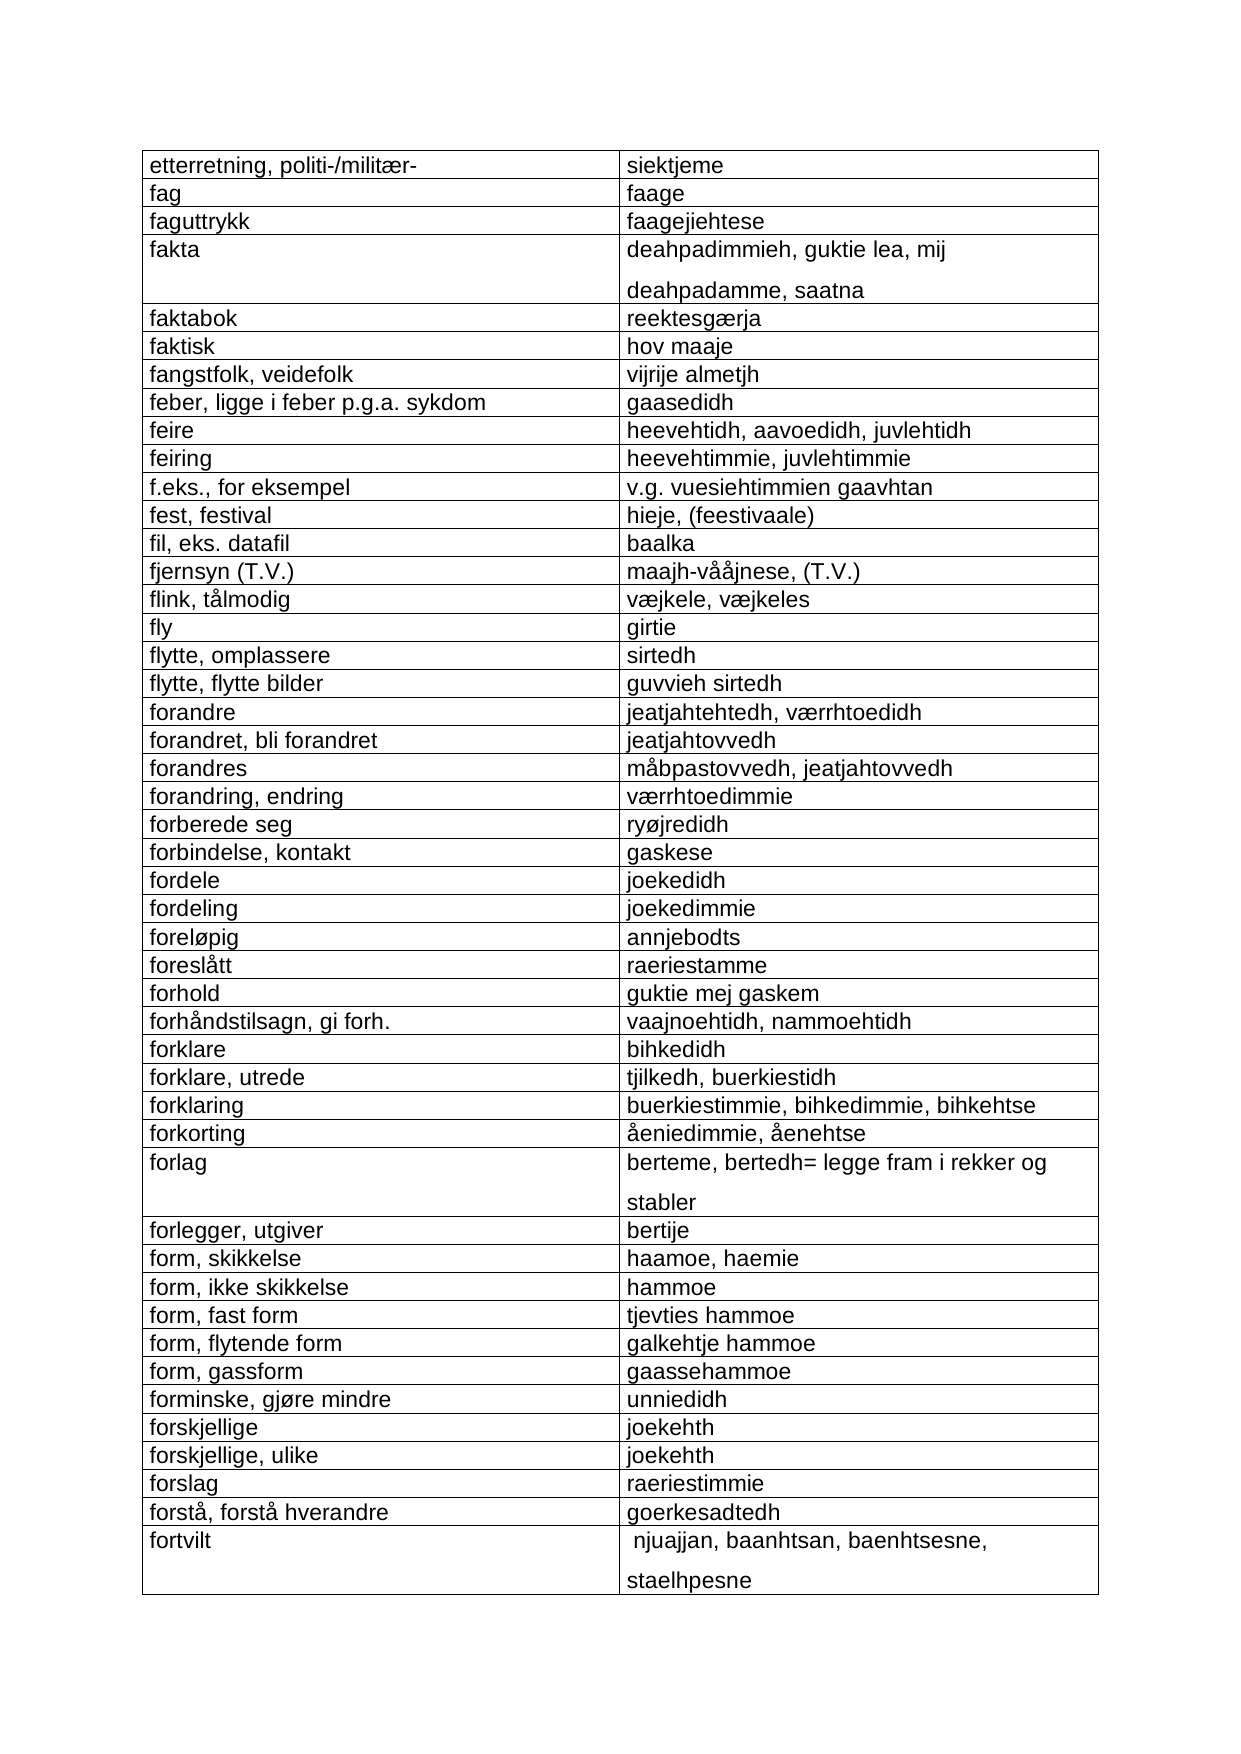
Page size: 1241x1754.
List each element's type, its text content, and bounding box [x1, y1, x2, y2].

table_cell jeatjahtovvedh [620, 726, 1098, 753]
table_cell forlegger, utgiver [143, 1217, 619, 1244]
table_cell forklare [143, 1035, 619, 1062]
table_cell værrhtoedimmie [620, 782, 1098, 809]
table_cell feire [143, 417, 619, 444]
table_cell flytte, omplassere [143, 642, 619, 669]
table_cell forandring, endring [143, 782, 619, 809]
table_cell vijrije almetjh [620, 360, 1098, 387]
table_cell fil, eks. datafil [143, 529, 619, 556]
table_cell hov maaje [620, 332, 1098, 359]
table_cell feiring [143, 445, 619, 472]
table_cell faagejiehtese [620, 207, 1098, 234]
table_cell fordeling [143, 895, 619, 922]
table_cell foreslått [143, 951, 619, 978]
table_cell buerkiestimmie, bihkedimmie, bihkehtse [620, 1092, 1098, 1119]
table_cell fest, festival [143, 501, 619, 528]
table_cell form, skikkelse [143, 1245, 619, 1272]
table_cell gaskese [620, 839, 1098, 866]
table_cell åeniedimmie, åenehtse [620, 1120, 1098, 1147]
table_cell måbpastovvedh, jeatjahtovvedh [620, 754, 1098, 781]
table_cell fly [143, 614, 619, 641]
table_cell bihkedidh [620, 1035, 1098, 1062]
table_cell tjevties hammoe [620, 1301, 1098, 1328]
table_cell faktisk [143, 332, 619, 359]
table_cell forandres [143, 754, 619, 781]
table_cell hieje, (feestivaale) [620, 501, 1098, 528]
table_cell forandre [143, 698, 619, 725]
table_cell jeatjahtehtedh, værrhtoedidh [620, 698, 1098, 725]
table_cell form, flytende form [143, 1329, 619, 1356]
table_cell forstå, forstå hverandre [143, 1498, 619, 1525]
table_cell gaassehammoe [620, 1357, 1098, 1384]
table_cell form, fast form [143, 1301, 619, 1328]
table_cell forklaring [143, 1092, 619, 1119]
table_cell guktie mej gaskem [620, 979, 1098, 1006]
table_cell væjkele, væjkeles [620, 585, 1098, 612]
table_cell fortvilt [143, 1526, 619, 1594]
table_cell tjilkedh, buerkiestidh [620, 1064, 1098, 1091]
table_cell berteme, bertedh= legge fram i rekker og stabler [620, 1148, 1098, 1216]
table_cell maajh-vååjnese, (T.V.) [620, 557, 1098, 584]
table_cell forskjellige, ulike [143, 1442, 619, 1469]
table_cell heevehtidh, aavoedidh, juvlehtidh [620, 417, 1098, 444]
table_cell ryøjredidh [620, 810, 1098, 837]
table_cell joekehth [620, 1414, 1098, 1441]
table_cell unniedidh [620, 1385, 1098, 1412]
table_cell joekedimmie [620, 895, 1098, 922]
table_cell sirtedh [620, 642, 1098, 669]
table_cell raeriestamme [620, 951, 1098, 978]
table_cell guvvieh sirtedh [620, 670, 1098, 697]
table_cell faage [620, 179, 1098, 206]
table_cell haamoe, haemie [620, 1245, 1098, 1272]
table_cell baalka [620, 529, 1098, 556]
table_cell heevehtimmie, juvlehtimmie [620, 445, 1098, 472]
table_cell fag [143, 179, 619, 206]
table_cell reektesgærja [620, 304, 1098, 331]
table_cell forbindelse, kontakt [143, 839, 619, 866]
table_cell fjernsyn (T.V.) [143, 557, 619, 584]
table_cell f.eks., for eksempel [143, 473, 619, 500]
table_cell forandret, bli forandret [143, 726, 619, 753]
table_cell joekehth [620, 1442, 1098, 1469]
table_cell forlag [143, 1148, 619, 1216]
table_cell v.g. vuesiehtimmien gaavhtan [620, 473, 1098, 500]
table_cell form, gassform [143, 1357, 619, 1384]
table_cell faguttrykk [143, 207, 619, 234]
table_cell forklare, utrede [143, 1064, 619, 1091]
table_cell forhåndstilsagn, gi forh. [143, 1007, 619, 1034]
table_cell forminske, gjøre mindre [143, 1385, 619, 1412]
table_cell deahpadimmieh, guktie lea, mij deahpadamme, saatna [620, 235, 1098, 303]
table_cell fangstfolk, veidefolk [143, 360, 619, 387]
table_cell annjebodts [620, 923, 1098, 950]
table_cell fordele [143, 867, 619, 894]
table_cell raeriestimmie [620, 1470, 1098, 1497]
table_cell forskjellige [143, 1414, 619, 1441]
table_cell hammoe [620, 1273, 1098, 1300]
table_cell joekedidh [620, 867, 1098, 894]
table_cell vaajnoehtidh, nammoehtidh [620, 1007, 1098, 1034]
table_cell gaasedidh [620, 389, 1098, 416]
table_cell fakta [143, 235, 619, 303]
table_cell siektjeme [620, 151, 1098, 178]
table_cell forkorting [143, 1120, 619, 1147]
table_cell forhold [143, 979, 619, 1006]
table_cell njuajjan, baanhtsan, baenhtsesne, staelhpesne [620, 1526, 1098, 1594]
table_cell feber, ligge i feber p.g.a. sykdom [143, 389, 619, 416]
table_cell goerkesadtedh [620, 1498, 1098, 1525]
table_cell etterretning, politi-/militær- [143, 151, 619, 178]
table_cell flytte, flytte bilder [143, 670, 619, 697]
table_cell galkehtje hammoe [620, 1329, 1098, 1356]
table_cell faktabok [143, 304, 619, 331]
table_cell girtie [620, 614, 1098, 641]
table_cell bertije [620, 1217, 1098, 1244]
table_cell forslag [143, 1470, 619, 1497]
table_cell forberede seg [143, 810, 619, 837]
table_cell foreløpig [143, 923, 619, 950]
table_cell form, ikke skikkelse [143, 1273, 619, 1300]
table_cell flink, tålmodig [143, 585, 619, 612]
